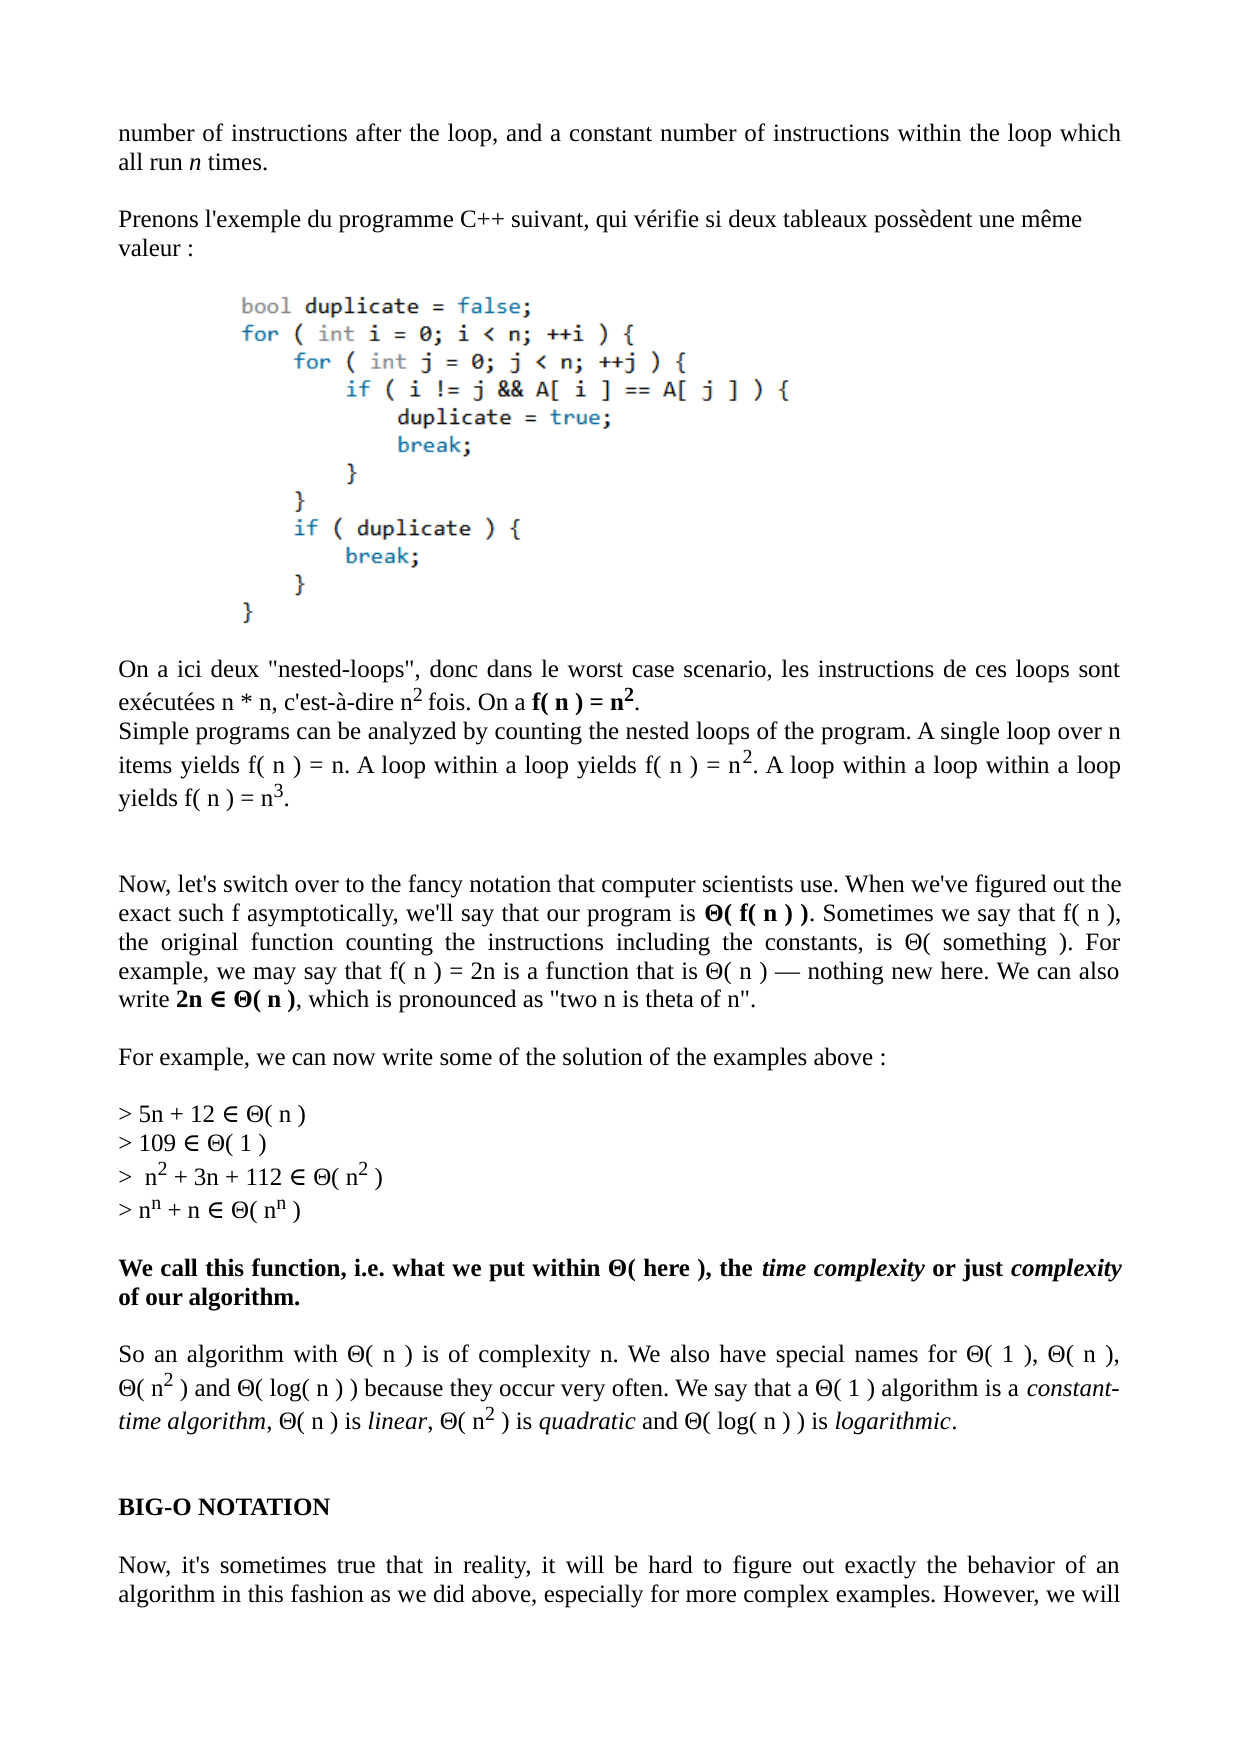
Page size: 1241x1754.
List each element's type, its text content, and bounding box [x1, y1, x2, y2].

text We call this function, i.e. what we put within Θ( here ), the time complexity or just complexity of our algorithm. [118, 1253, 1122, 1310]
text On a ici deux "nested-loops", donc dans le worst case scenario, les instructions de ces loops sont exécutées n * n, c'est-à-dire n2 fois. On a f( n ) = n2. [118, 654, 1122, 716]
text Simple programs can be analyzed by counting the nested loops of the program. A single loop over n items yields f( n ) = n. A loop within a loop yields f( n ) = n2. A loop within a loop within a loop yields f( n ) = n3. [118, 716, 1122, 812]
text BIG-O NOTATION [118, 1492, 1122, 1521]
text Prenons l'exemple du programme C++ suivant, qui vérifie si deux tableaux possèdent une même valeur : [118, 204, 1122, 262]
text > nn + n ∈ Θ( nn ) [118, 1191, 1122, 1224]
text Now, it's sometimes true that in reality, it will be hard to figure out exactly the behavior of an algorithm in this fashion as we did above, especially for more complex examples. However, we will [118, 1550, 1122, 1607]
text So an algorithm with Θ( n ) is of complexity n. We also have special names for Θ( 1 ), Θ( n ), Θ( n2 ) and Θ( log( n ) ) because they occur very often. We say that a Θ( 1 ) algorithm is a constant-time algorithm, Θ( n ) is linear, Θ( n2 ) is quadratic and Θ( log( n ) ) is logarithmic. [118, 1339, 1122, 1435]
text > 109 ∈ Θ( 1 ) [118, 1128, 1122, 1157]
text number of instructions after the loop, and a constant number of instructions within the loop which all run n times. [118, 118, 1122, 176]
text Now, let's switch over to the fancy notation that computer scientists use. When we've figured out the exact such f asymptotically, we'll say that our program is Θ( f( n ) ). Sometimes we say that f( n ), the original function counting the instructions including the constants, is Θ( something ). For example, we may say that f( n ) = 2n is a function that is Θ( n ) — nothing new here. We can also write 2n ∈ Θ( n ), which is pronounced as "two n is theta of n". [118, 869, 1122, 1013]
text > 5n + 12 ∈ Θ( n ) [118, 1099, 1122, 1128]
text For example, we can now write some of the solution of the examples above : [118, 1042, 1122, 1071]
text > n2 + 3n + 112 ∈ Θ( n2 ) [118, 1157, 1122, 1191]
